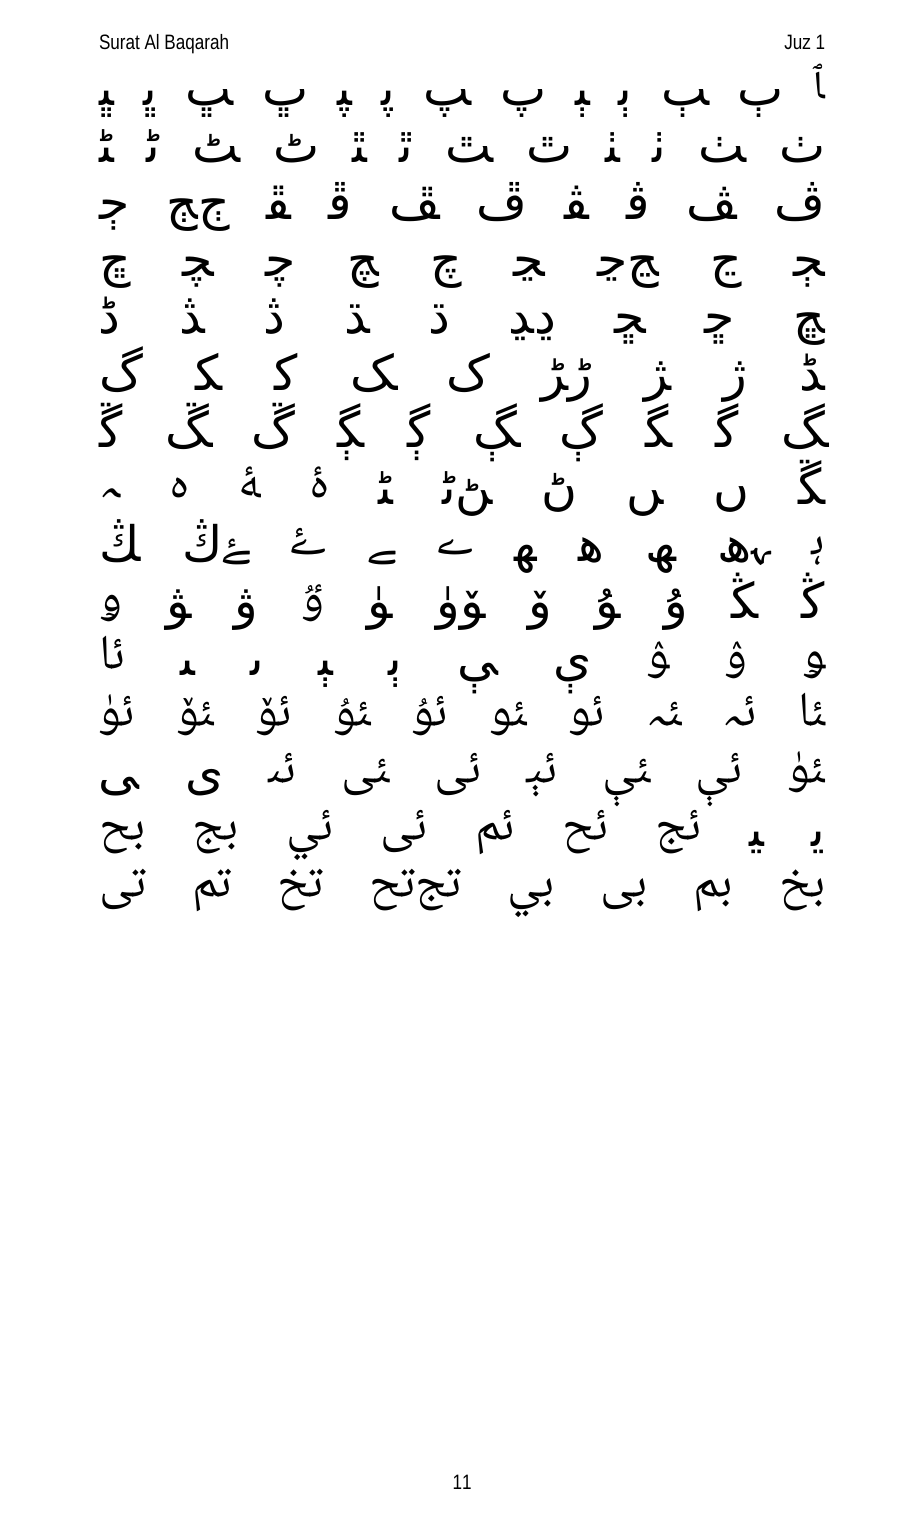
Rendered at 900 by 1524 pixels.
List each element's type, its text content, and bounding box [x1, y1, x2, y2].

text ﯾ ﯿ ﰀ ﰁ ﰂ ﰃ ﰄ ﰅ ﰆ [99, 801, 825, 858]
text ﭪ ﭫ ﭬ ﭭ ﭮ ﭯ ﭰ ﭱ ﭲﭳ ﭴ [99, 174, 825, 231]
text ﮉ ﮊ ﮋ ﮌﮍ ﮎ ﮏ ﮐ ﮑ ﮒ [99, 345, 825, 402]
text ﮝ ﮞ ﮟ ﮠ ﮡﮢ ﮣ ﮤ ﮥ ﮦ ﮧ [99, 459, 825, 516]
text ﯫ ﯬ ﯭ ﯮ ﯯ ﯰ ﯱ ﯲ ﯳ ﯴ [99, 687, 825, 744]
text ﯡ ﯢ ﯣ ﯤ ﯥ ﯦ ﯧ ﯨ ﯩ ﯪ [99, 630, 825, 687]
text ﭿ ﮀ ﮁ ﮂﮃ ﮄ ﮅ ﮆ ﮇ ﮈ [99, 288, 825, 345]
text ﭞ ﭟ ﭠ ﭡ ﭢ ﭣ ﭤ ﭥ ﭦ ﭧ ﭨ ﭩ [99, 117, 825, 174]
text ﯵ ﯶ ﯷ ﯸ ﯹ ﯺ ﯻ ﯼ ﯽ [99, 744, 825, 801]
text ﮓ ﮔ ﮕ ﮖ ﮗ ﮘ ﮙ ﮚ ﮛ ﮜ [99, 402, 825, 459]
text ﭵ ﭶ ﭷﭸ ﭹ ﭺ ﭻ ﭼ ﭽ ﭾ [99, 231, 825, 288]
text ﮨ ﮩﮪ ﮫ ﮬ ﮭ ﮮ ﮯ ﮰ ﮱﯓ ﯔ [99, 516, 825, 573]
text ﰇ ﰈ ﰉ ﰊ ﰋﰌ ﰍ ﰎ ﰏ [99, 858, 825, 915]
text ﭑ ﭒ ﭓ ﭔ ﭕ ﭖ ﭗ ﭘ ﭙ ﭚ ﭛ ﭜ ﭝ [99, 60, 825, 117]
text ﯕ ﯖ ﯗ ﯘ ﯙ ﯚﯛ ﯜ ﯝ ﯞ ﯟ ﯠ [99, 573, 825, 630]
